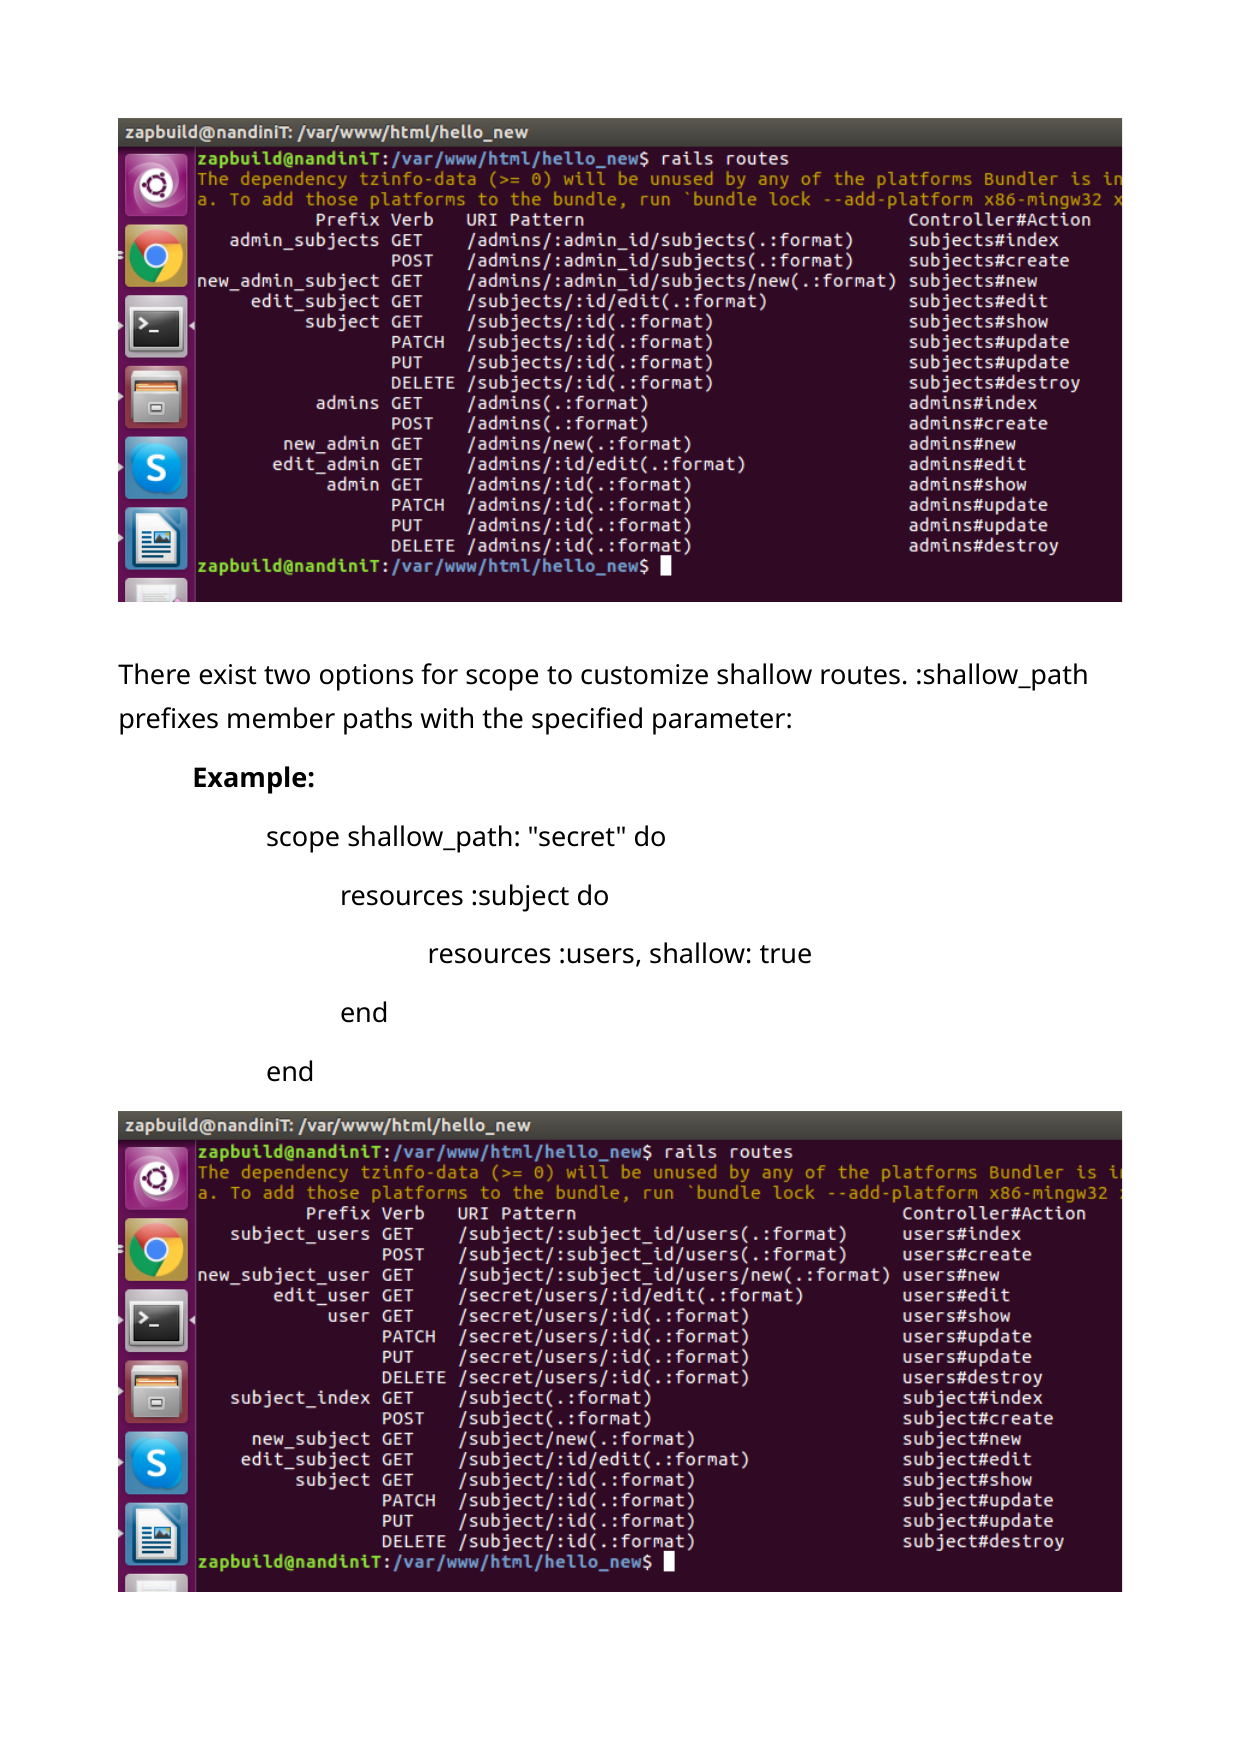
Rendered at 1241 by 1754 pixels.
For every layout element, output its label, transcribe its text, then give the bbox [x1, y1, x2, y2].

text end [118, 994, 1122, 1031]
text Example: [118, 759, 1122, 796]
picture [118, 1111, 1123, 1592]
text resources :subject do [118, 876, 1122, 913]
text end [118, 1052, 1122, 1089]
text scope shallow_path: "secret" do [118, 817, 1122, 854]
text There exist two options for scope to customize shallow routes. :shallow_path prefixes member paths with the specified parameter: [118, 656, 1122, 737]
picture [118, 118, 1123, 602]
text resources :users, shallow: true [118, 935, 1122, 972]
